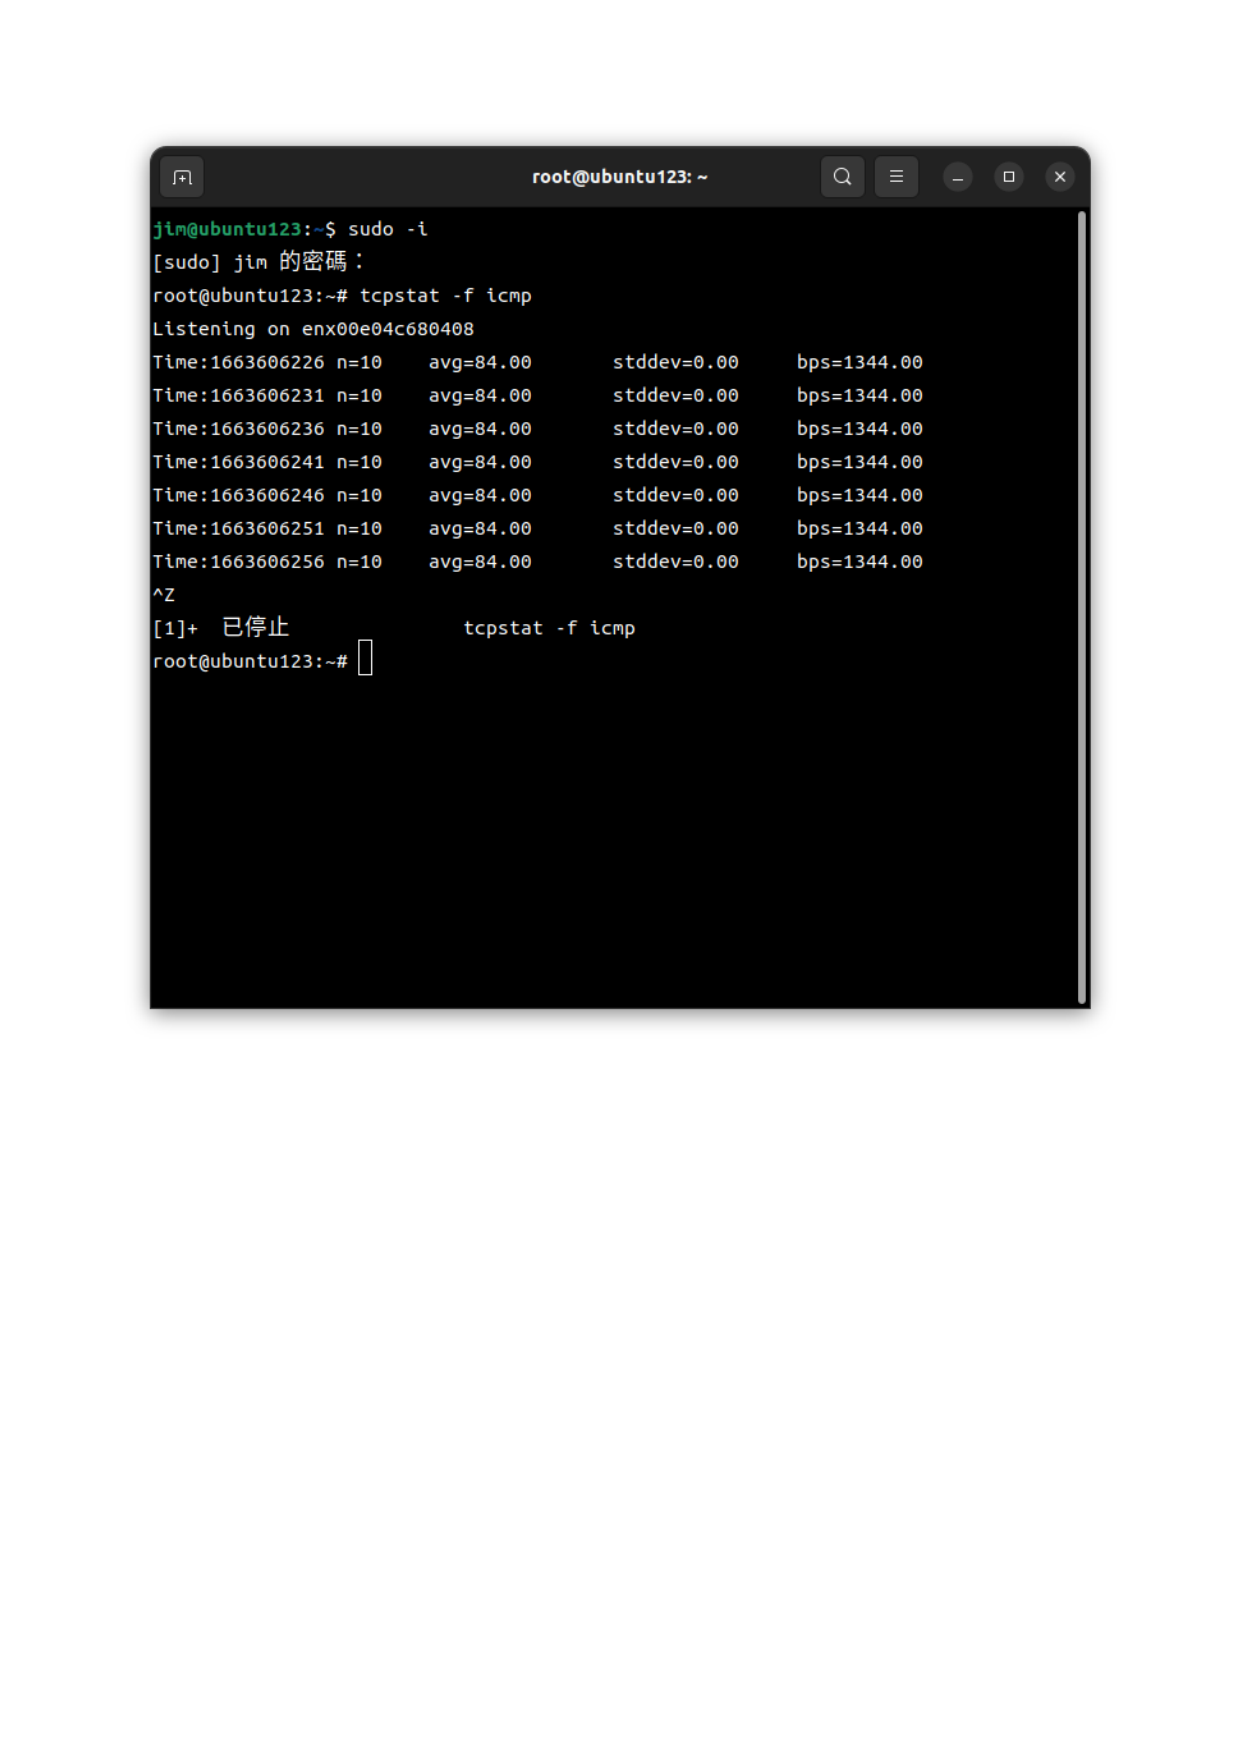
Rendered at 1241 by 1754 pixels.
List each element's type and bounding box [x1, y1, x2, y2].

picture [118, 118, 1123, 1045]
